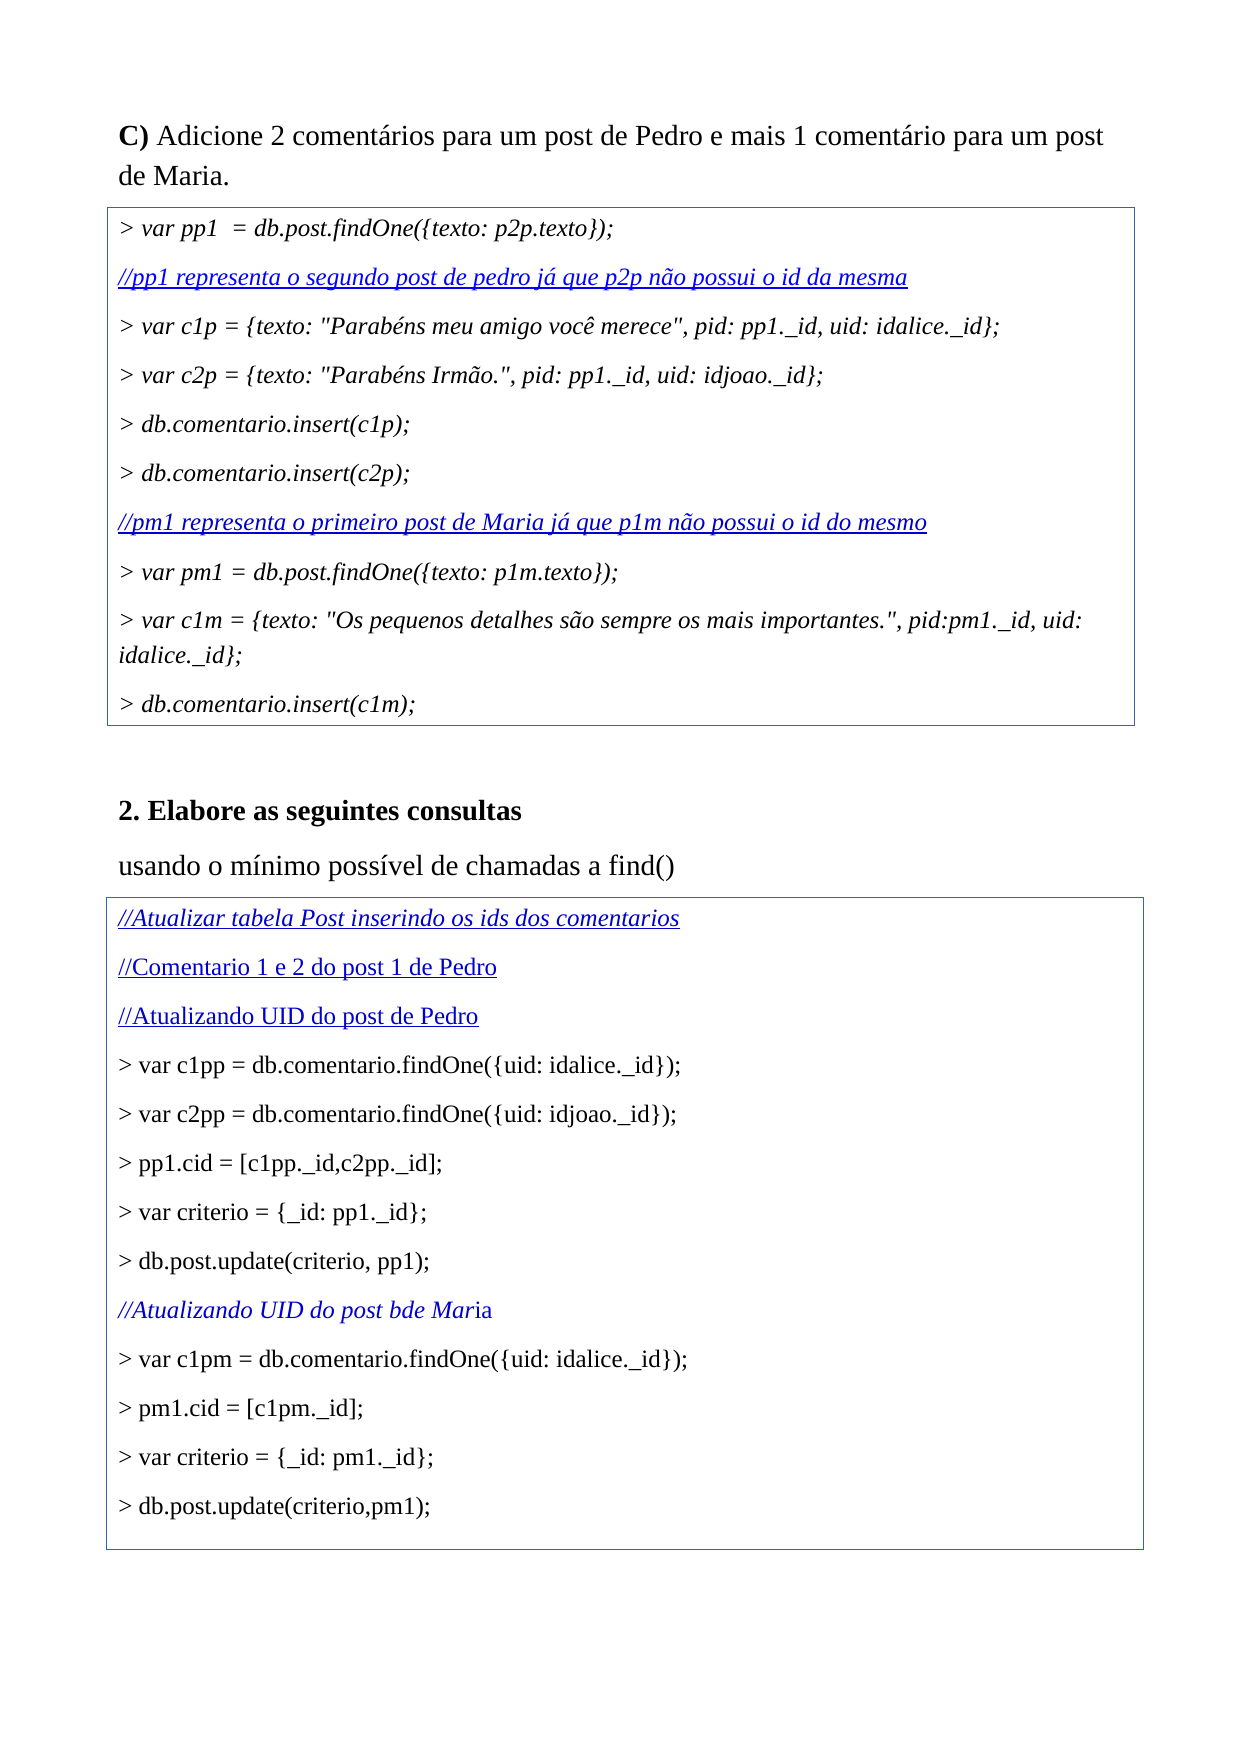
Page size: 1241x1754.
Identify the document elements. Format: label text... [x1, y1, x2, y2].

text C) Adicione 2 comentários para um post de Pedro e mais 1 comentário para um post de Maria. [118, 118, 1122, 192]
text usando o mínimo possível de chamadas a find() [118, 848, 1122, 881]
text 2. Elabore as seguintes consultas [118, 793, 1122, 827]
